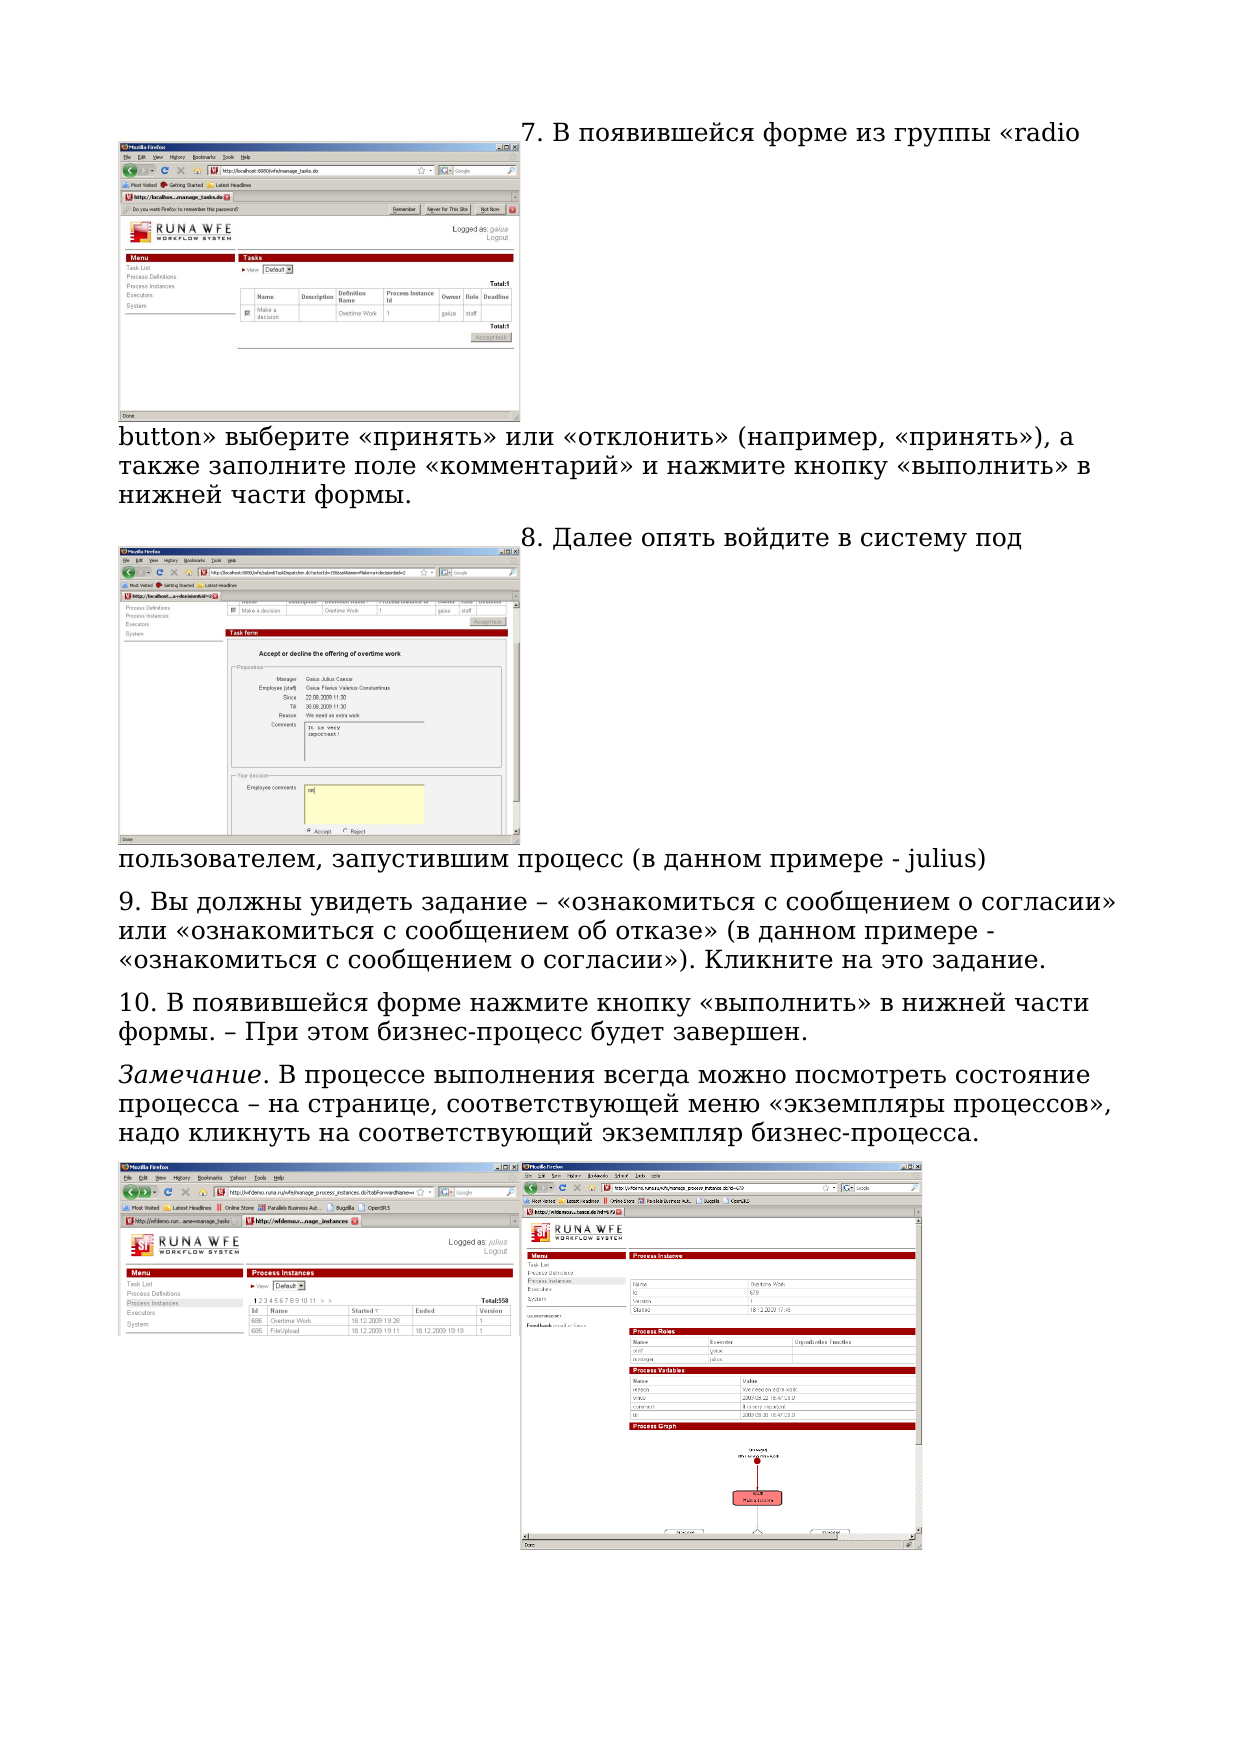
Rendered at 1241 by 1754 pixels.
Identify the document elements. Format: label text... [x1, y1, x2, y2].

picture [118, 1161, 923, 1550]
picture [118, 546, 521, 845]
text Замечание. В процессе выполнения всегда можно посмотреть состояние процесса – на странице, соответствующей меню «экземпляры процессов», надо кликнуть на соответствующий экземпляр бизнес-процесса. [118, 1060, 1122, 1148]
text 7. В появившейся форме из группы «radio button» выберите «принять» или «отклонить» (например, «принять»), а также заполните поле «комментарий» и нажмите кнопку «выполнить» в нижней части формы. [118, 118, 1122, 509]
text 9. Вы должны увидеть задание – «ознакомиться с сообщением о согласии» или «ознакомиться с сообщением об отказе» (в данном примере - «ознакомиться с сообщением о согласии»). Кликните на это задание. [118, 887, 1122, 975]
text 10. В появившейся форме нажмите кнопку «выполнить» в нижней части формы. – При этом бизнес-процесс будет завершен. [118, 988, 1122, 1047]
picture [118, 141, 521, 422]
text 8. Далее опять войдите в систему под пользователем, запустившим процесс (в данном примере - julius) [118, 523, 1122, 874]
